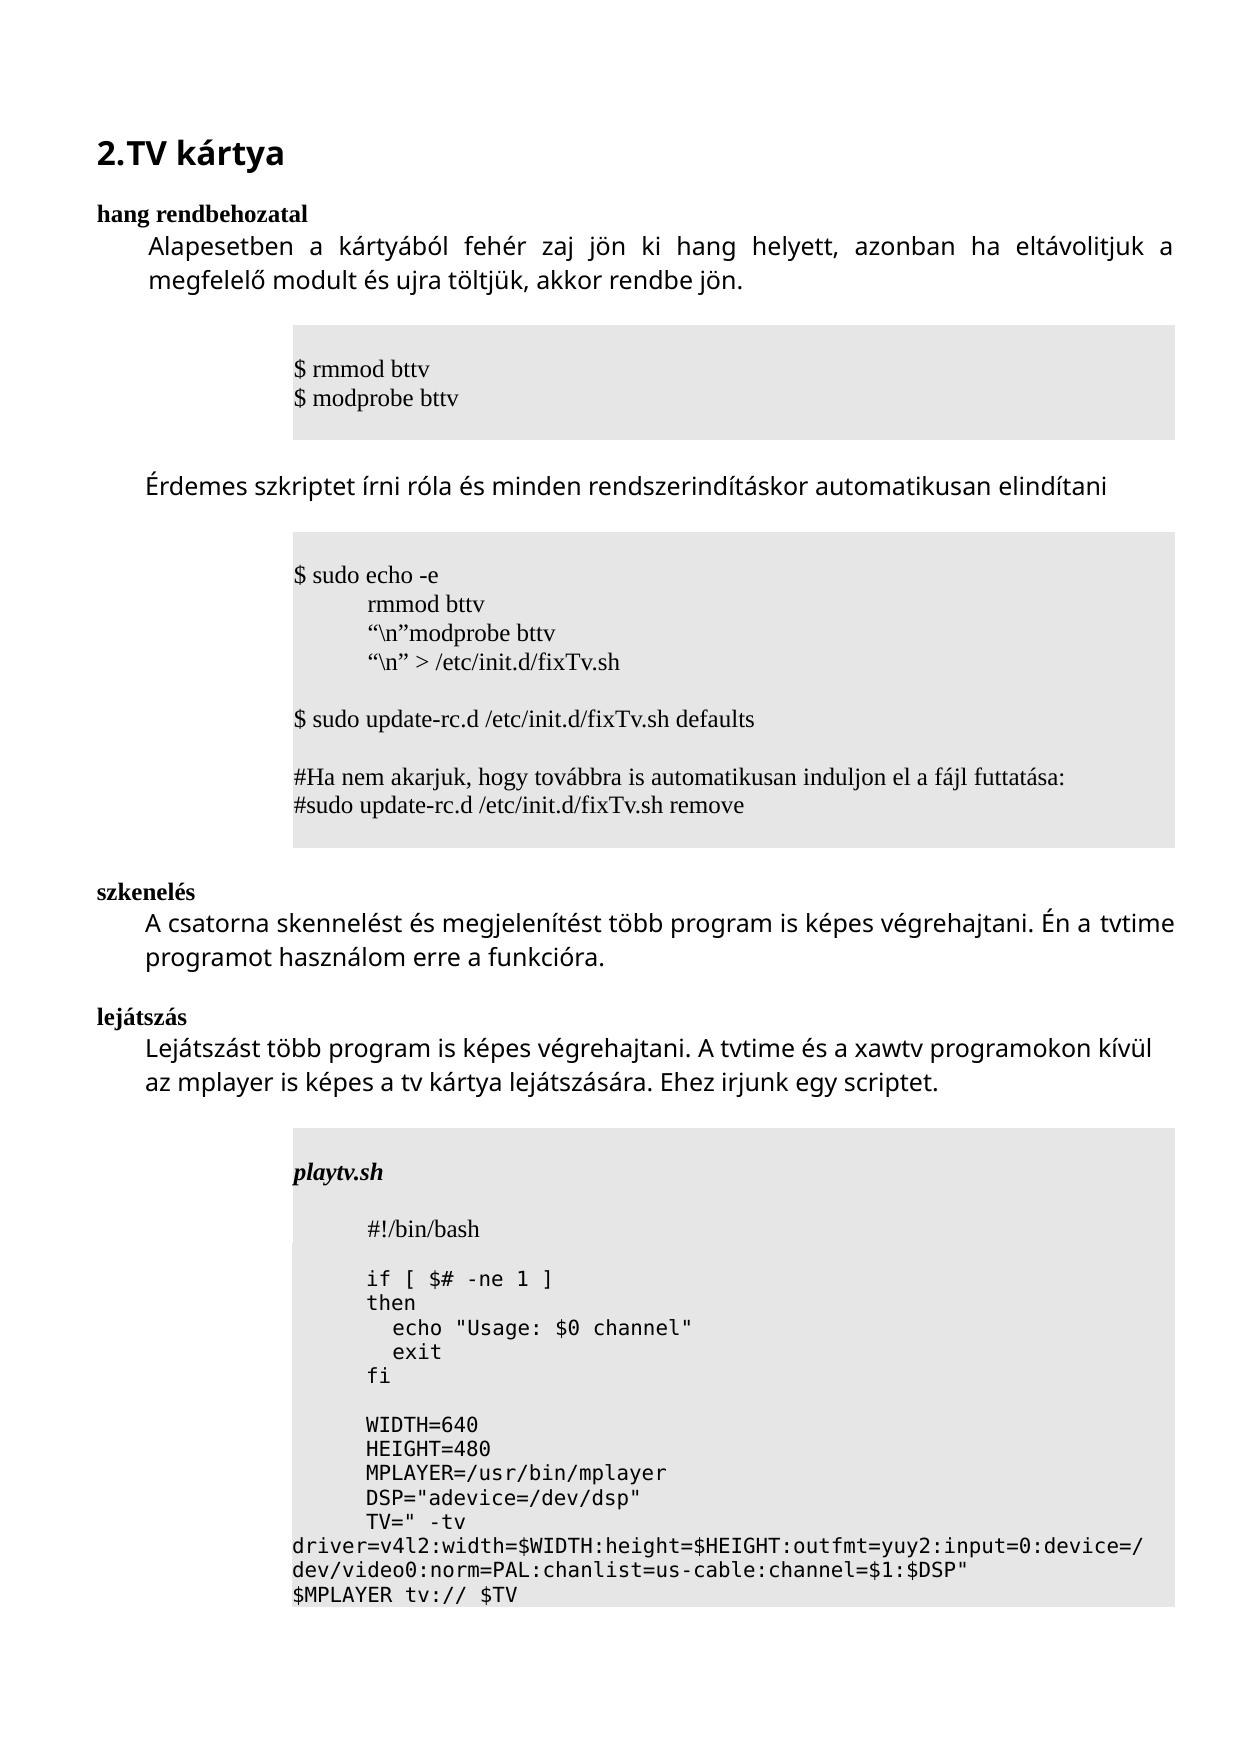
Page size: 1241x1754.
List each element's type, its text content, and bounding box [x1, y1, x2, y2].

text $ sudo update-rc.d /etc/init.d/fixTv.sh defaults [293, 704, 1175, 733]
text MPLAYER=/usr/bin/mplayer [292, 1461, 1175, 1486]
text lejátszás [97, 1002, 1175, 1031]
text echo "Usage: $0 channel" [292, 1316, 1175, 1340]
text #Ha nem akarjuk, hogy továbbra is automatikusan induljon el a fájl futtatása: [293, 762, 1175, 790]
text HEIGHT=480 [292, 1437, 1175, 1461]
text Lejátszást több program is képes végrehajtani. A tvtime és a xawtv programokon kívül az mplayer is képes a tv kártya lejátszására. Ehez irjunk egy scriptet. [145, 1031, 1175, 1099]
text hang rendbehozatal [97, 199, 1175, 228]
text A csatorna skennelést és megjelenítést több program is képes végrehajtani. Én a tvtime programot használom erre a funkcióra. [145, 905, 1175, 973]
text $MPLAYER tv:// $TV [292, 1583, 1175, 1607]
text “\n” > /etc/init.d/fixTv.sh [293, 647, 1175, 675]
text Alapesetben a kártyából fehér zaj jön ki hang helyett, azonban ha eltávolitjuk a megfelelő modult és ujra töltjük, akkor rendbe jön. [148, 228, 1175, 296]
text WIDTH=640 [292, 1413, 1175, 1437]
text playtv.sh [293, 1157, 1175, 1185]
text “\n”modprobe bttv [293, 618, 1175, 647]
text szkenelés [97, 877, 1175, 905]
text DSP="adevice=/dev/dsp" [292, 1486, 1175, 1510]
text fi [292, 1364, 1175, 1388]
text exit [292, 1340, 1175, 1364]
text if [ $# -ne 1 ] [292, 1267, 1175, 1291]
text $ modprobe bttv [293, 383, 1175, 411]
text #sudo update-rc.d /etc/init.d/fixTv.sh remove [293, 790, 1175, 819]
text Érdemes szkriptet írni róla és minden rendszerindításkor automatikusan elindítani [145, 469, 1175, 503]
text $ sudo echo -e [293, 560, 1175, 589]
text TV=" -tv driver=v4l2:width=$WIDTH:height=$HEIGHT:outfmt=yuy2:input=0:device=/dev/video0:norm=PAL:chanlist=us-cable:channel=$1:$DSP" [292, 1510, 1175, 1583]
subtitle TV kártya [97, 130, 1175, 176]
text #!/bin/bash [293, 1214, 1175, 1243]
text $ rmmod bttv [293, 354, 1175, 383]
text then [292, 1291, 1175, 1316]
text rmmod bttv [293, 589, 1175, 618]
